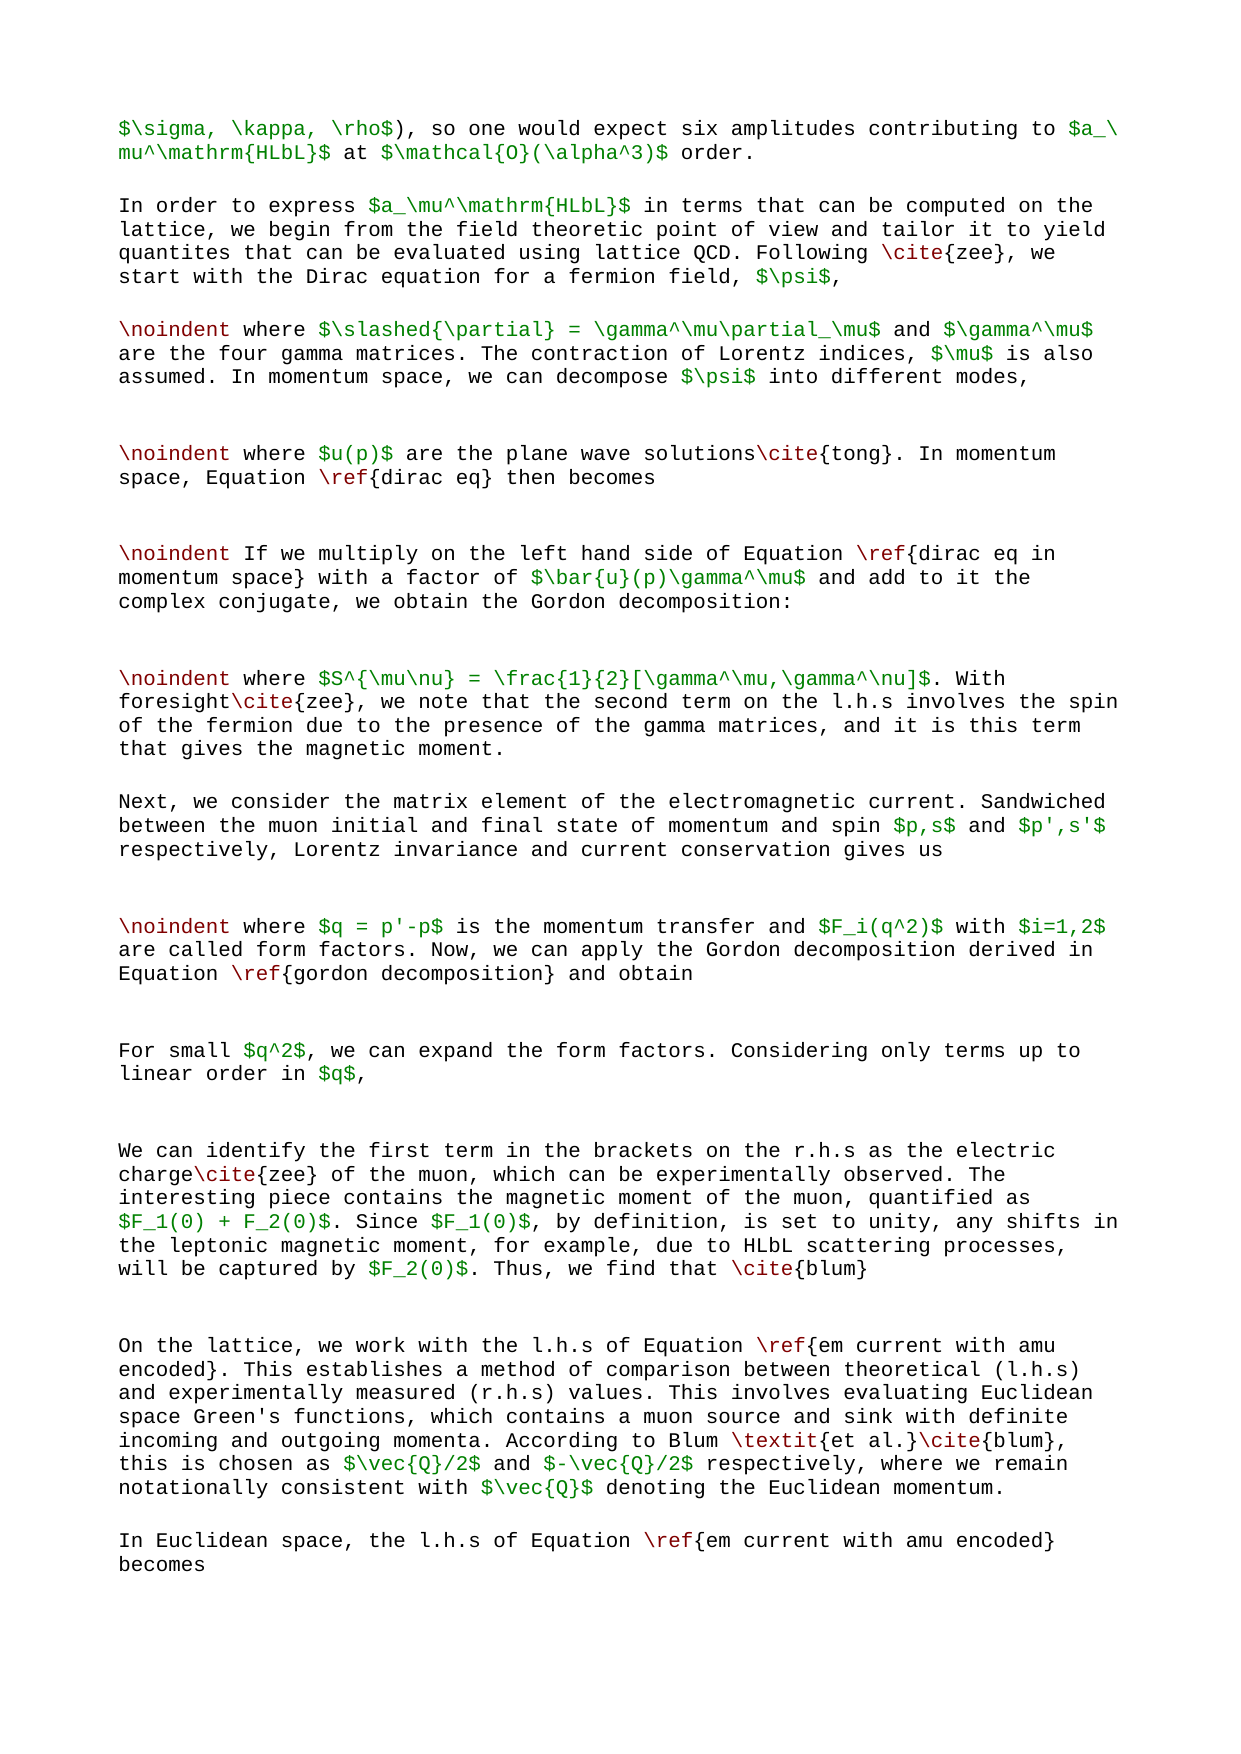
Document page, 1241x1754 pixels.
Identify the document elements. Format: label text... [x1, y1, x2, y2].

text \noindent where $S^{\mu\nu} = \frac{1}{2}[\gamma^\mu,\gamma^\nu]$. With foresight\cite{zee}, we note that the second term on the l.h.s involves the spin of the fermion due to the presence of the gamma matrices, and it is this term that gives the magnetic moment. [118, 667, 1122, 762]
text \noindent If we multiply on the left hand side of Equation \ref{dirac eq in momentum space} with a factor of $\bar{u}(p)\gamma^\mu$ and add to it the complex conjugate, we obtain the Gordon decomposition: [118, 543, 1122, 614]
text \noindent where $\slashed{\partial} = \gamma^\mu\partial_\mu$ and $\gamma^\mu$ are the four gamma matrices. The contraction of Lorentz indices, $\mu$ is also assumed. In momentum space, we can decompose $\psi$ into different modes, [118, 319, 1122, 390]
text In order to express $a_\mu^\mathrm{HLbL}$ in terms that can be computed on the lattice, we begin from the field theoretic point of view and tailor it to yield quantites that can be evaluated using lattice QCD. Following \cite{zee}, we start with the Dirac equation for a fermion field, $\psi$, [118, 195, 1122, 289]
text $\sigma, \kappa, \rho$), so one would expect six amplitudes contributing to $a_\mu^\mathrm{HLbL}$ at $\mathcal{O}(\alpha^3)$ order. [118, 118, 1122, 165]
text We can identify the first term in the brackets on the r.h.s as the electric charge\cite{zee} of the muon, which can be experimentally observed. The interesting piece contains the magnetic moment of the muon, quantified as $F_1(0) + F_2(0)$. Since $F_1(0)$, by definition, is set to unity, any shifts in the leptonic magnetic moment, for example, due to HLbL scattering processes, will be captured by $F_2(0)$. Thus, we find that \cite{blum} [118, 1140, 1122, 1282]
text In Euclidean space, the l.h.s of Equation \ref{em current with amu encoded} becomes [118, 1530, 1122, 1577]
text \noindent where $q = p'-p$ is the momentum transfer and $F_i(q^2)$ with $i=1,2$ are called form factors. Now, we can apply the Gordon decomposition derived in Equation \ref{gordon decomposition} and obtain [118, 916, 1122, 987]
text \noindent where $u(p)$ are the plane wave solutions\cite{tong}. In momentum space, Equation \ref{dirac eq} then becomes [118, 443, 1122, 490]
text Next, we consider the matrix element of the electromagnetic current. Sandwiched between the muon initial and final state of momentum and spin $p,s$ and $p',s'$ respectively, Lorentz invariance and current conservation gives us [118, 792, 1122, 862]
text On the lattice, we work with the l.h.s of Equation \ref{em current with amu encoded}. This establishes a method of comparison between theoretical (l.h.s) and experimentally measured (r.h.s) values. This involves evaluating Euclidean space Green's functions, which contains a muon source and sink with definite incoming and outgoing momenta. According to Blum \textit{et al.}\cite{blum}, this is chosen as $\vec{Q}/2$ and $-\vec{Q}/2$ respectively, where we remain notationally consistent with $\vec{Q}$ denoting the Euclidean momentum. [118, 1335, 1122, 1501]
text For small $q^2$, we can expand the form factors. Considering only terms up to linear order in $q$, [118, 1040, 1122, 1087]
